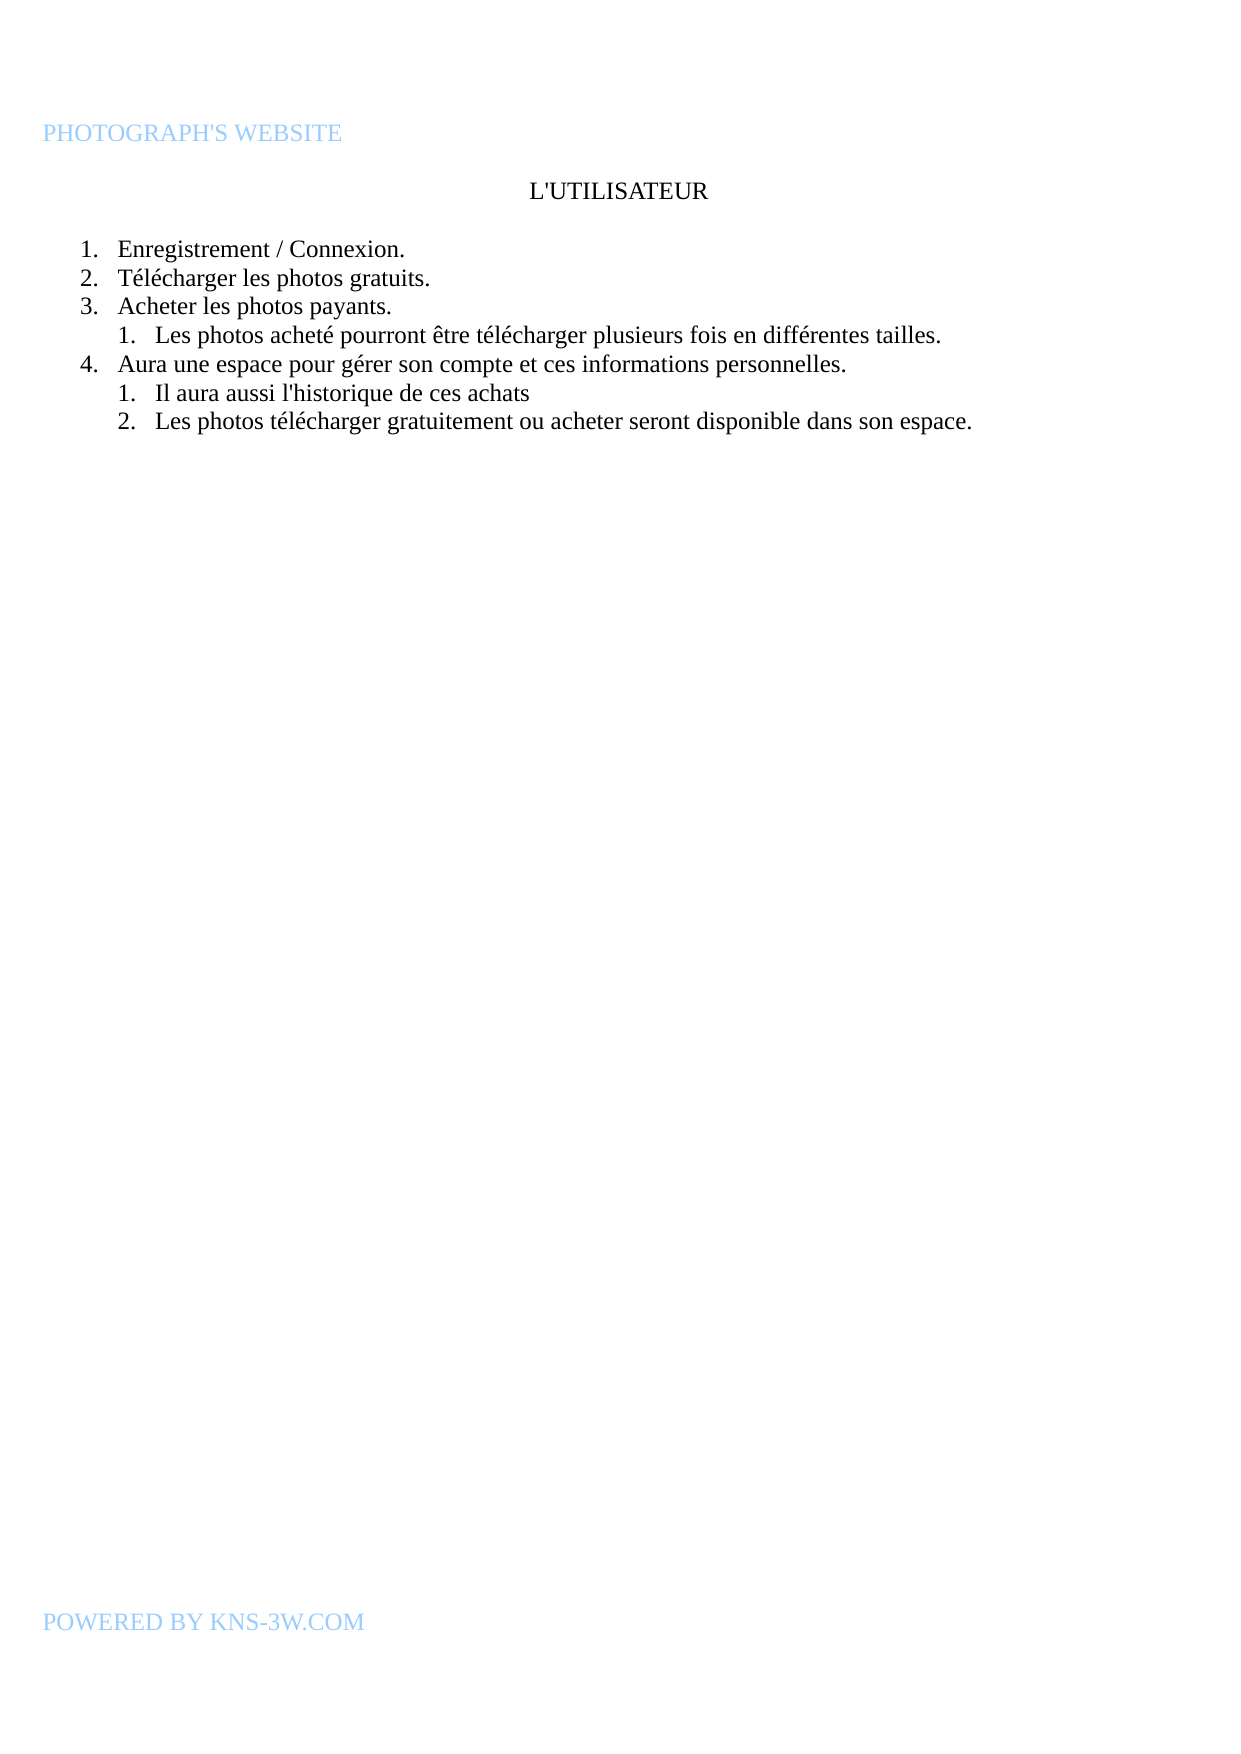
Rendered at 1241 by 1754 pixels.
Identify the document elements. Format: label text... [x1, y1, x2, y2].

list Enregistrement / Connexion. [80, 234, 1195, 263]
text L'UTILISATEUR [42, 176, 1195, 205]
list Les photos acheté pourront être télécharger plusieurs fois en différentes tailles. [117, 320, 1195, 349]
list Télécharger les photos gratuits. [80, 263, 1195, 291]
list Les photos télécharger gratuitement ou acheter seront disponible dans son espace. [117, 406, 1195, 435]
list Il aura aussi l'historique de ces achats [117, 378, 1195, 406]
list Aura une espace pour gérer son compte et ces informations personnelles. [80, 349, 1195, 378]
list Acheter les photos payants. [80, 291, 1195, 320]
